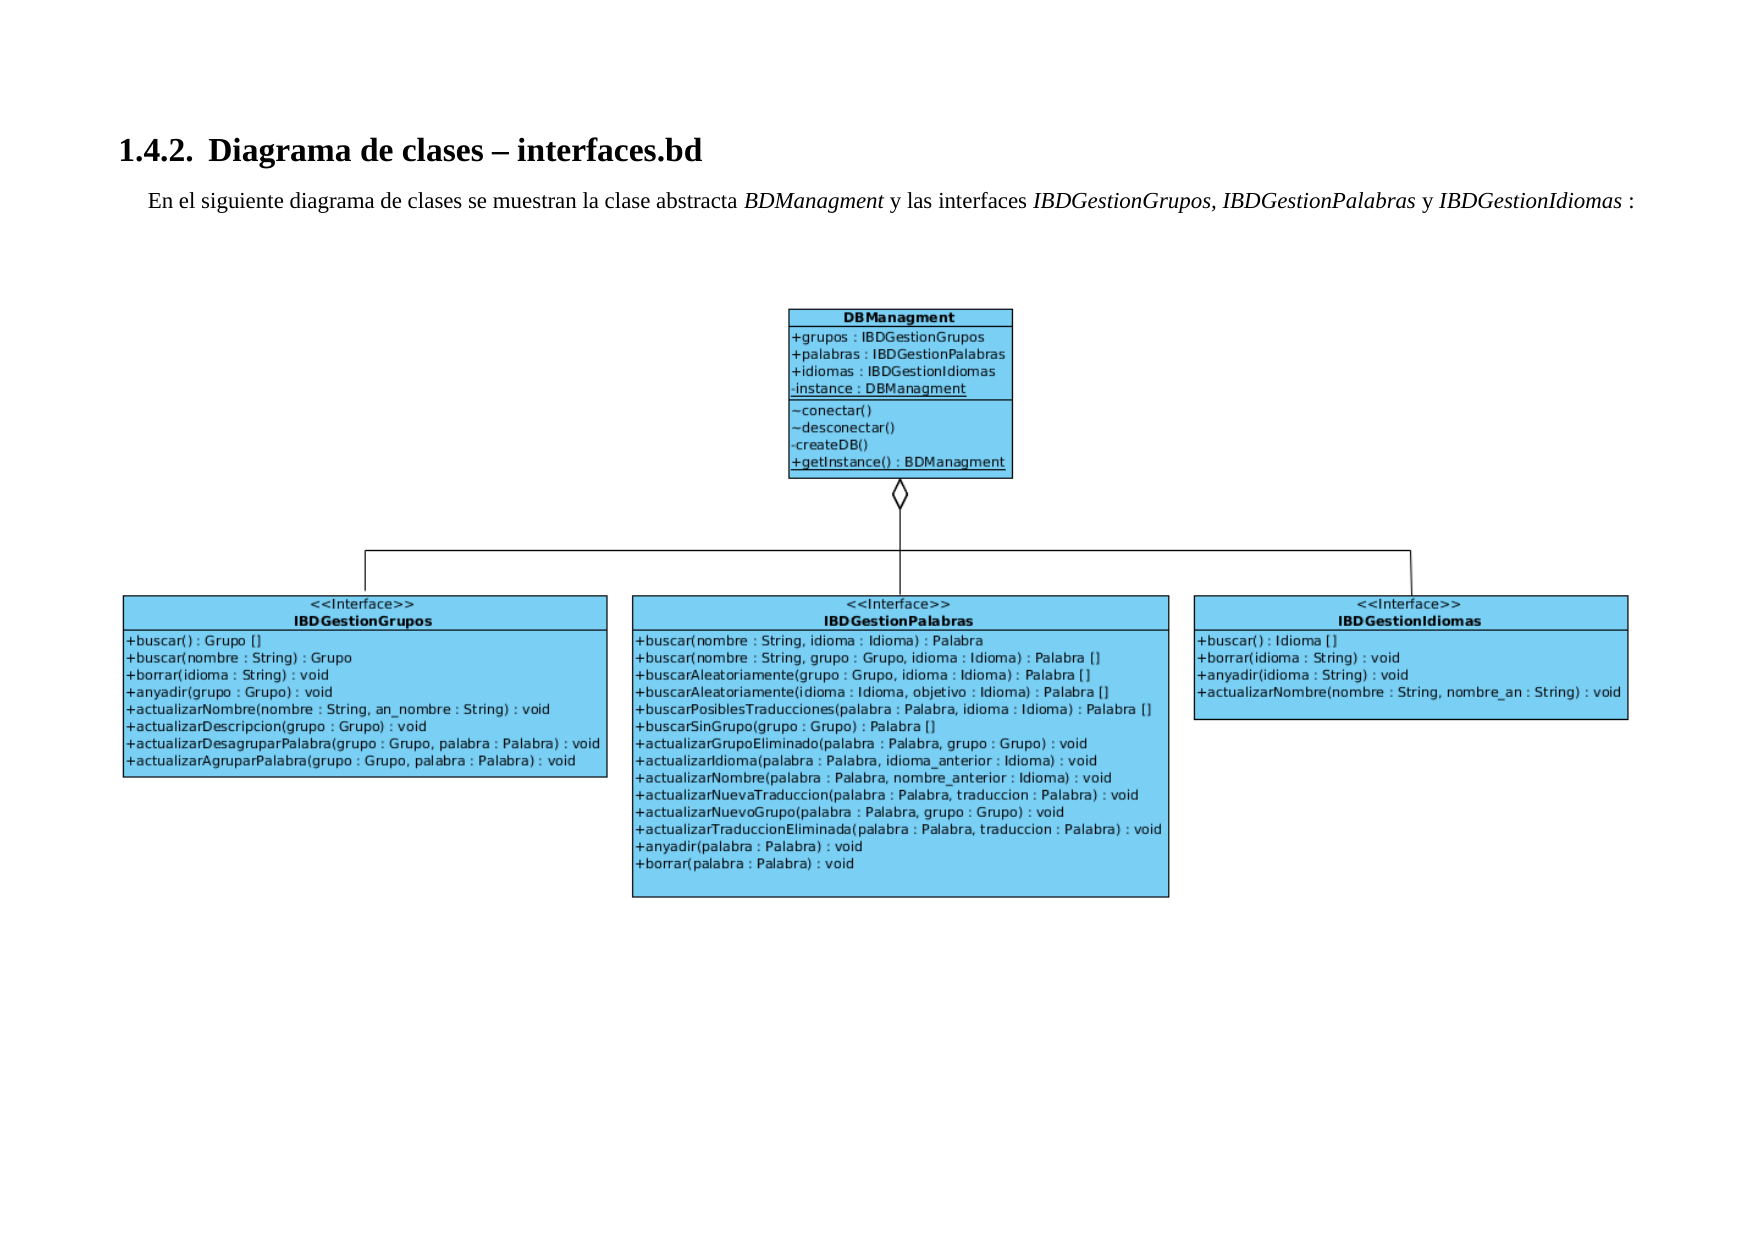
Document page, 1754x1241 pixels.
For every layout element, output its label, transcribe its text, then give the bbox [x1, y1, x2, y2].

picture [118, 300, 1636, 910]
subtitle Diagrama de clases – interfaces.bd [118, 131, 1636, 169]
text En el siguiente diagrama de clases se muestran la clase abstracta BDManagment y las interfaces IBDGestionGrupos, IBDGestionPalabras y IBDGestionIdiomas : [118, 187, 1636, 213]
